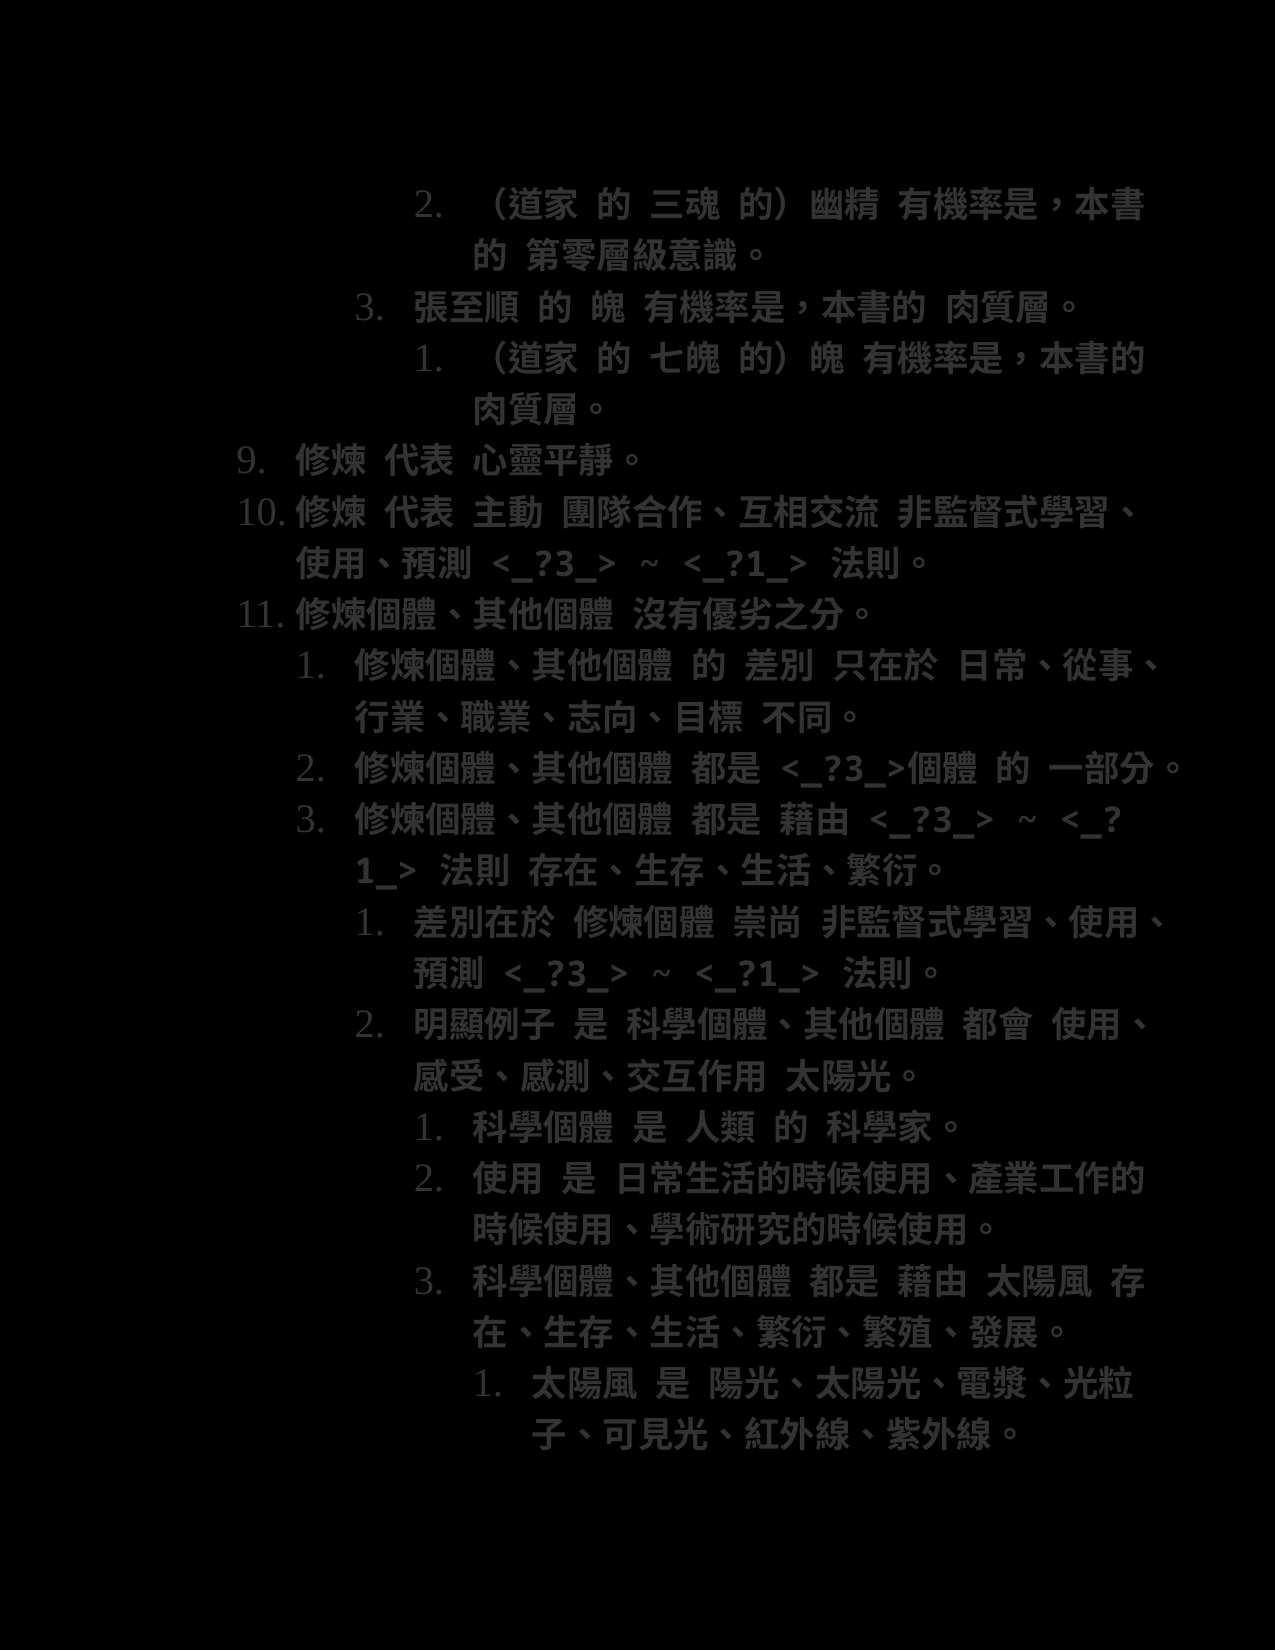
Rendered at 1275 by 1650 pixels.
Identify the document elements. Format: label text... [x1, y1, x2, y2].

list 明顯例子 是 科學個體、其他個體 都會 使用、感受、感測、交互作用 太陽光。 [354, 997, 1157, 1099]
list 科學個體 是 人類 的 科學家。 [413, 1099, 1157, 1151]
list 修煉 代表 心靈平靜。 [236, 433, 1157, 484]
list 太陽風 是 陽光、太陽光、電漿、光粒子、可見光、紅外線、紫外線。 [472, 1356, 1157, 1458]
list 修煉個體、其他個體 都是 藉由 <_?3_> ~ <_?1_> 法則 存在、生存、生活、繁衍。 [295, 792, 1157, 894]
list 修煉個體、其他個體 的 差別 只在於 日常、從事、行業、職業、志向、目標 不同。 [295, 638, 1157, 740]
list 使用 是 日常生活的時候使用、產業工作的時候使用、學術研究的時候使用。 [413, 1151, 1157, 1253]
list 張至順 的 魄 有機率是，本書的 肉質層。 [354, 279, 1157, 330]
list （道家 的 三魂 的）幽精 有機率是，本書的 第零層級意識。 [413, 176, 1157, 279]
list 科學個體、其他個體 都是 藉由 太陽風 存在、生存、生活、繁衍、繁殖、發展。 [413, 1253, 1157, 1356]
list 修煉個體、其他個體 沒有優劣之分。 [236, 586, 1157, 638]
list 差別在於 修煉個體 崇尚 非監督式學習、使用、預測 <_?3_> ~ <_?1_> 法則。 [354, 894, 1157, 997]
list 修煉 代表 主動 團隊合作、互相交流 非監督式學習、使用、預測 <_?3_> ~ <_?1_> 法則。 [236, 484, 1157, 586]
list （道家 的 七魄 的）魄 有機率是，本書的 肉質層。 [413, 330, 1157, 433]
list 修煉個體、其他個體 都是 <_?3_>個體 的 一部分。 [295, 740, 1157, 792]
